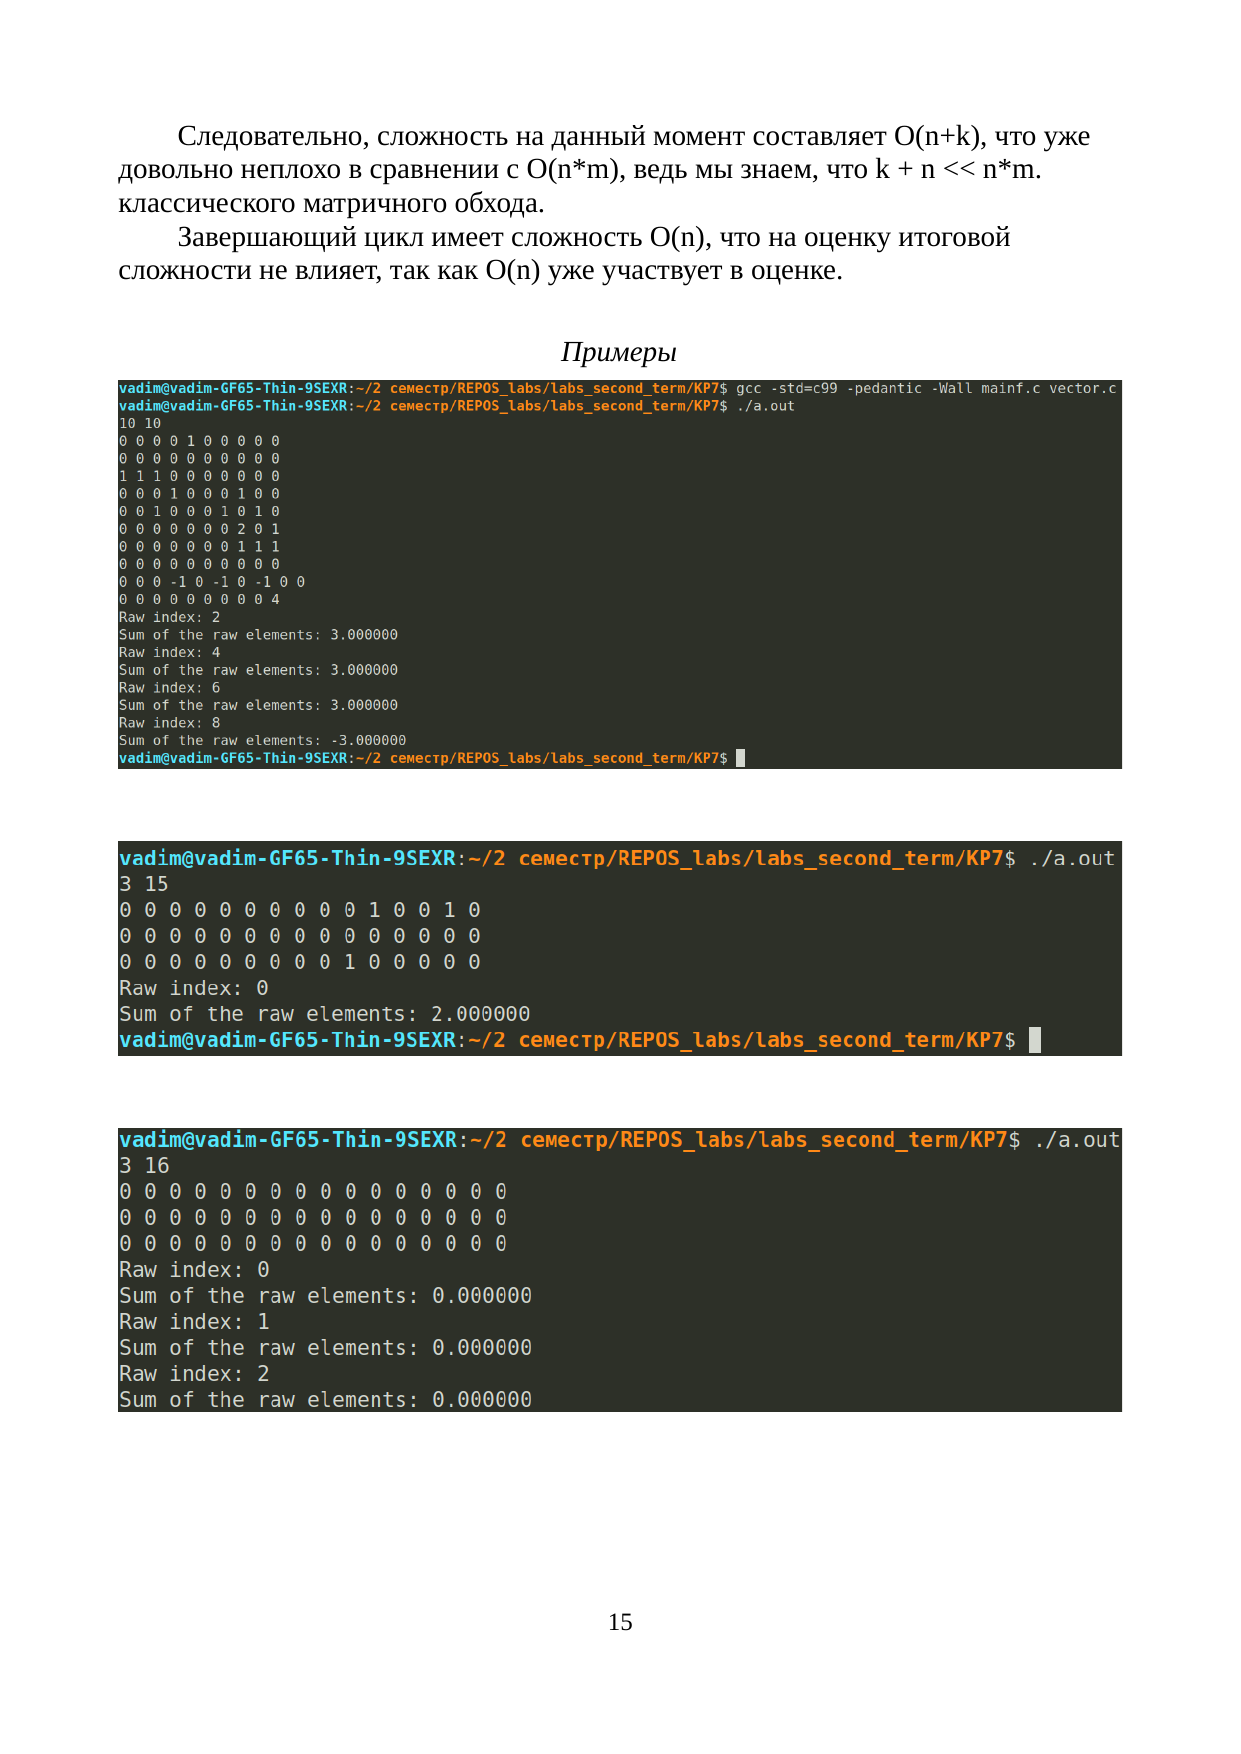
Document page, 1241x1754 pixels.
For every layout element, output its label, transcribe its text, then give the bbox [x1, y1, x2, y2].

picture [118, 841, 1123, 1056]
picture [118, 380, 1123, 769]
text Следовательно, сложность на данный момент составляет O(n+k), что уже довольно неплохо в сравнении с O(n*m), ведь мы знаем, что k + n << n*m. классического матричного обхода. [118, 118, 1122, 219]
subtitle Примеры [118, 334, 1122, 367]
picture [118, 1128, 1123, 1412]
text Завершающий цикл имеет сложность O(n), что на оценку итоговой сложности не влияет, так как O(n) уже участвует в оценке. [118, 219, 1122, 286]
